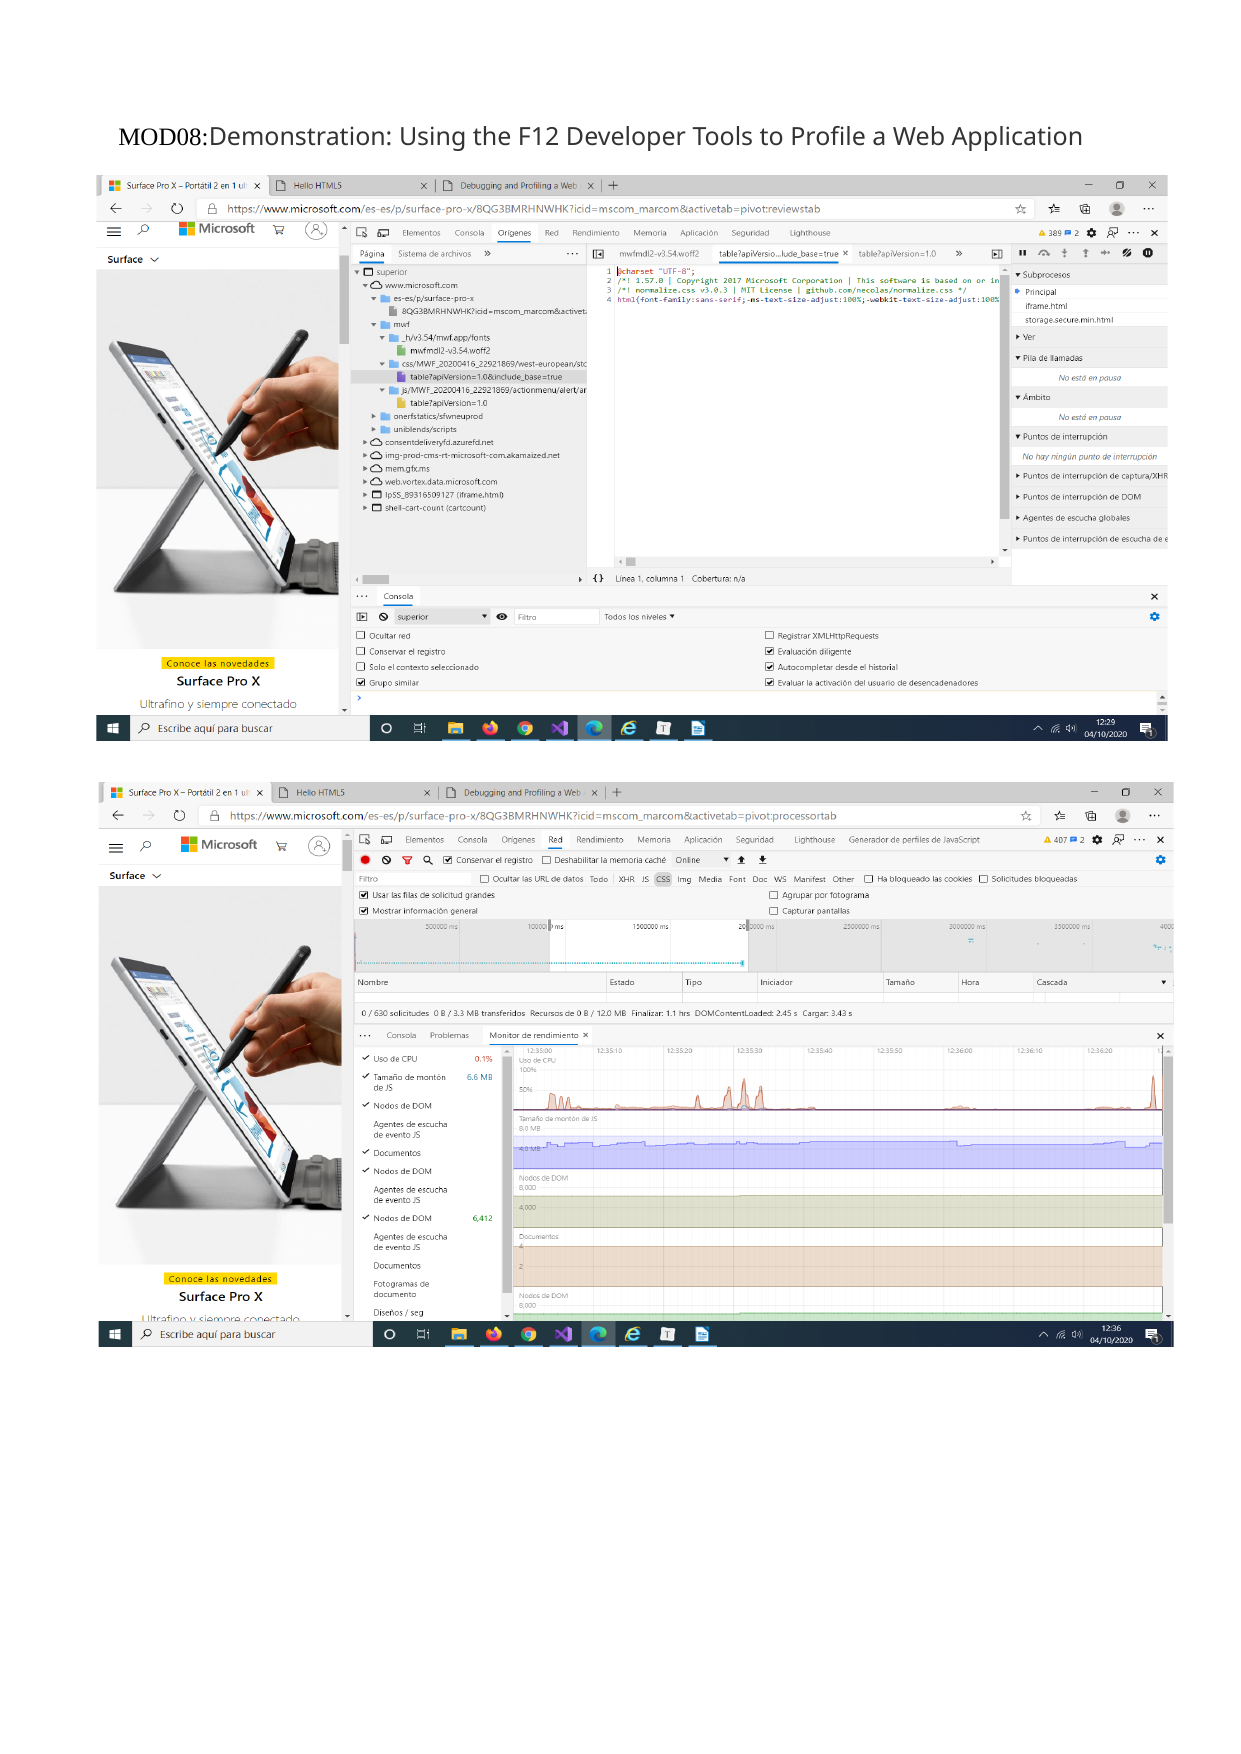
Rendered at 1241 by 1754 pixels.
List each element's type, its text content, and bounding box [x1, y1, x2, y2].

picture [96, 175, 1168, 741]
text MOD08:Demonstration: Using the F12 Developer Tools to Profile a Web Application [118, 118, 1122, 152]
picture [98, 782, 1174, 1347]
